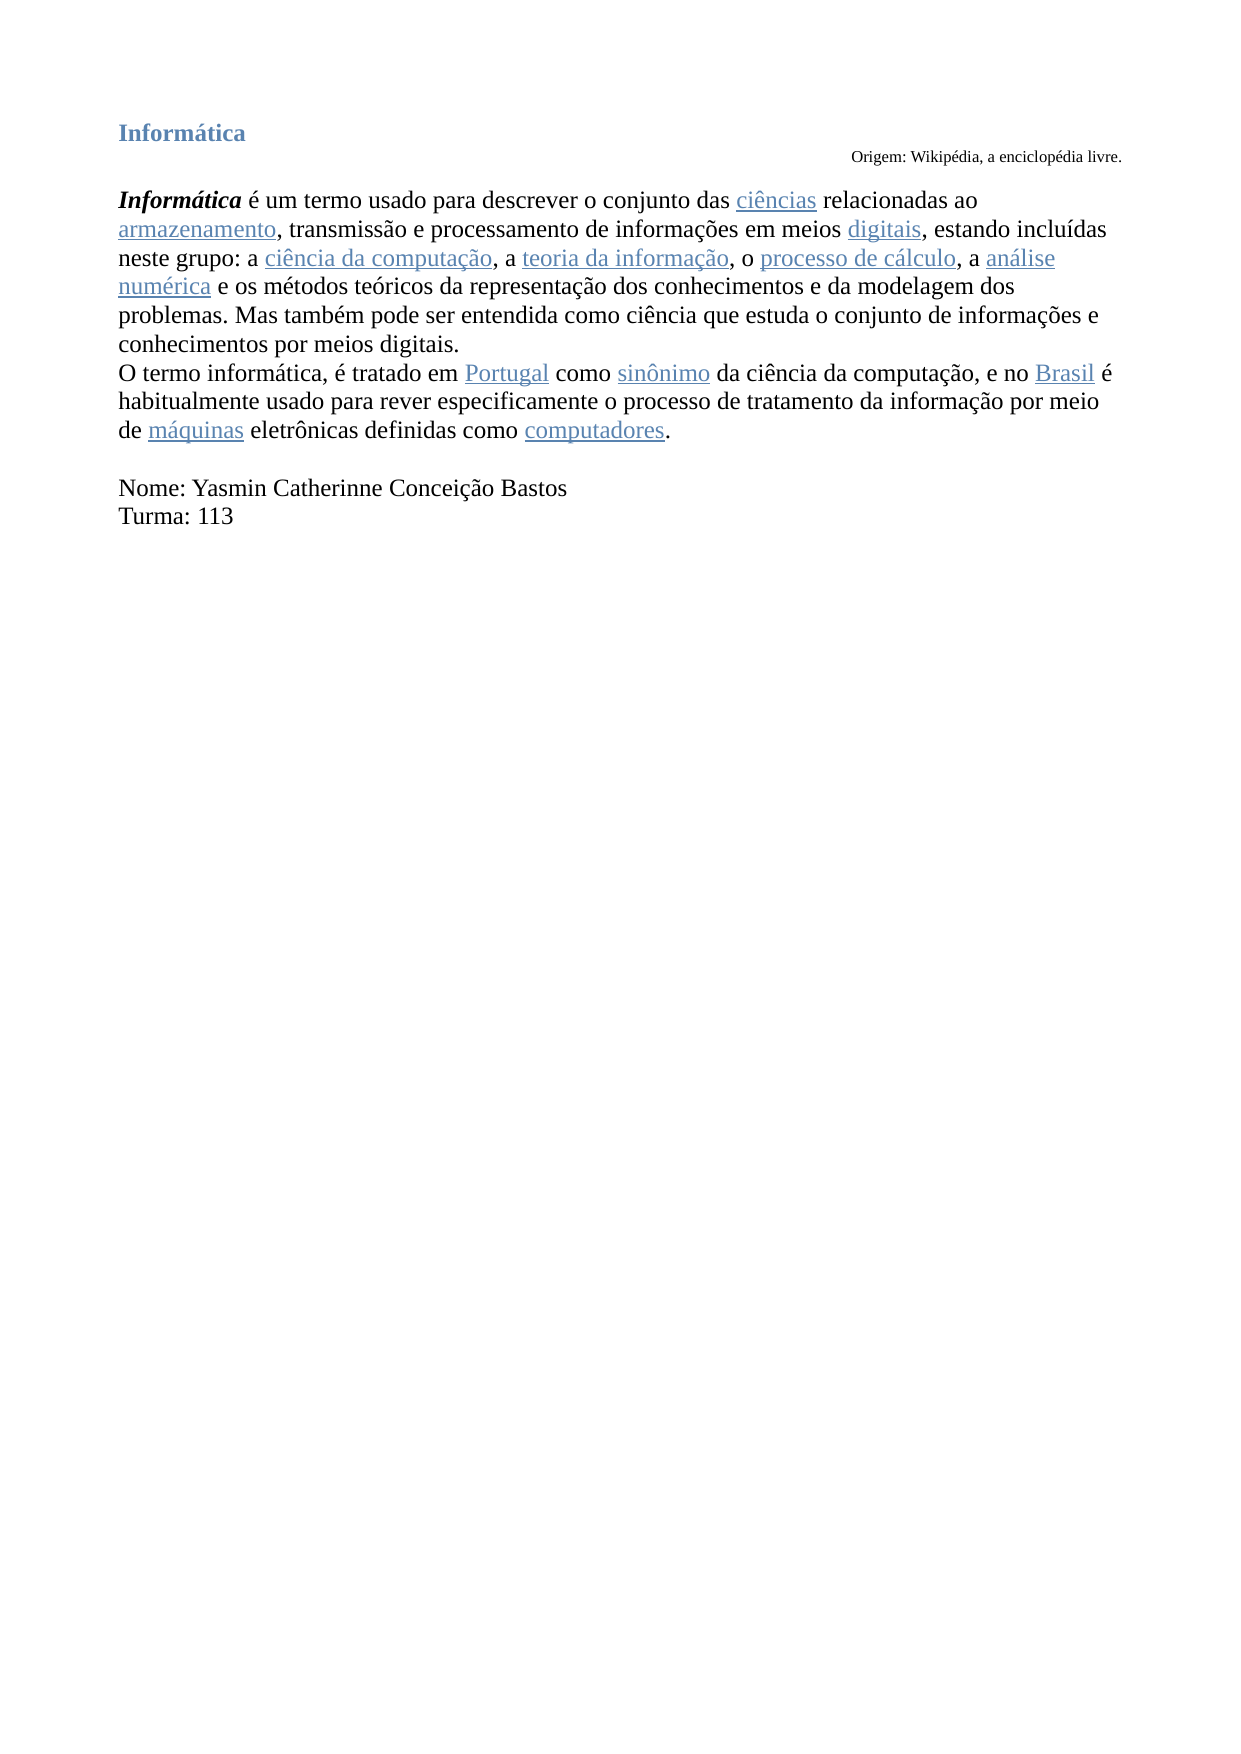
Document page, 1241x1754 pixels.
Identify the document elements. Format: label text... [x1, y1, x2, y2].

text Informática [118, 118, 1122, 147]
text O termo informática, é tratado em Portugal como sinônimo da ciência da computação, e no Brasil é habitualmente usado para rever especificamente o processo de tratamento da informação por meio de máquinas eletrônicas definidas como computadores. [118, 358, 1122, 444]
text Origem: Wikipédia, a enciclopédia livre. [118, 147, 1122, 166]
text Nome: Yasmin Catherinne Conceição Bastos [118, 473, 1122, 501]
text Turma: 113 [118, 501, 1122, 530]
text Informática é um termo usado para descrever o conjunto das ciências relacionadas ao armazenamento, transmissão e processamento de informações em meios digitais, estando incluídas neste grupo: a ciência da computação, a teoria da informação, o processo de cálculo, a análise numérica e os métodos teóricos da representação dos conhecimentos e da modelagem dos problemas. Mas também pode ser entendida como ciência que estuda o conjunto de informações e conhecimentos por meios digitais. [118, 185, 1122, 358]
